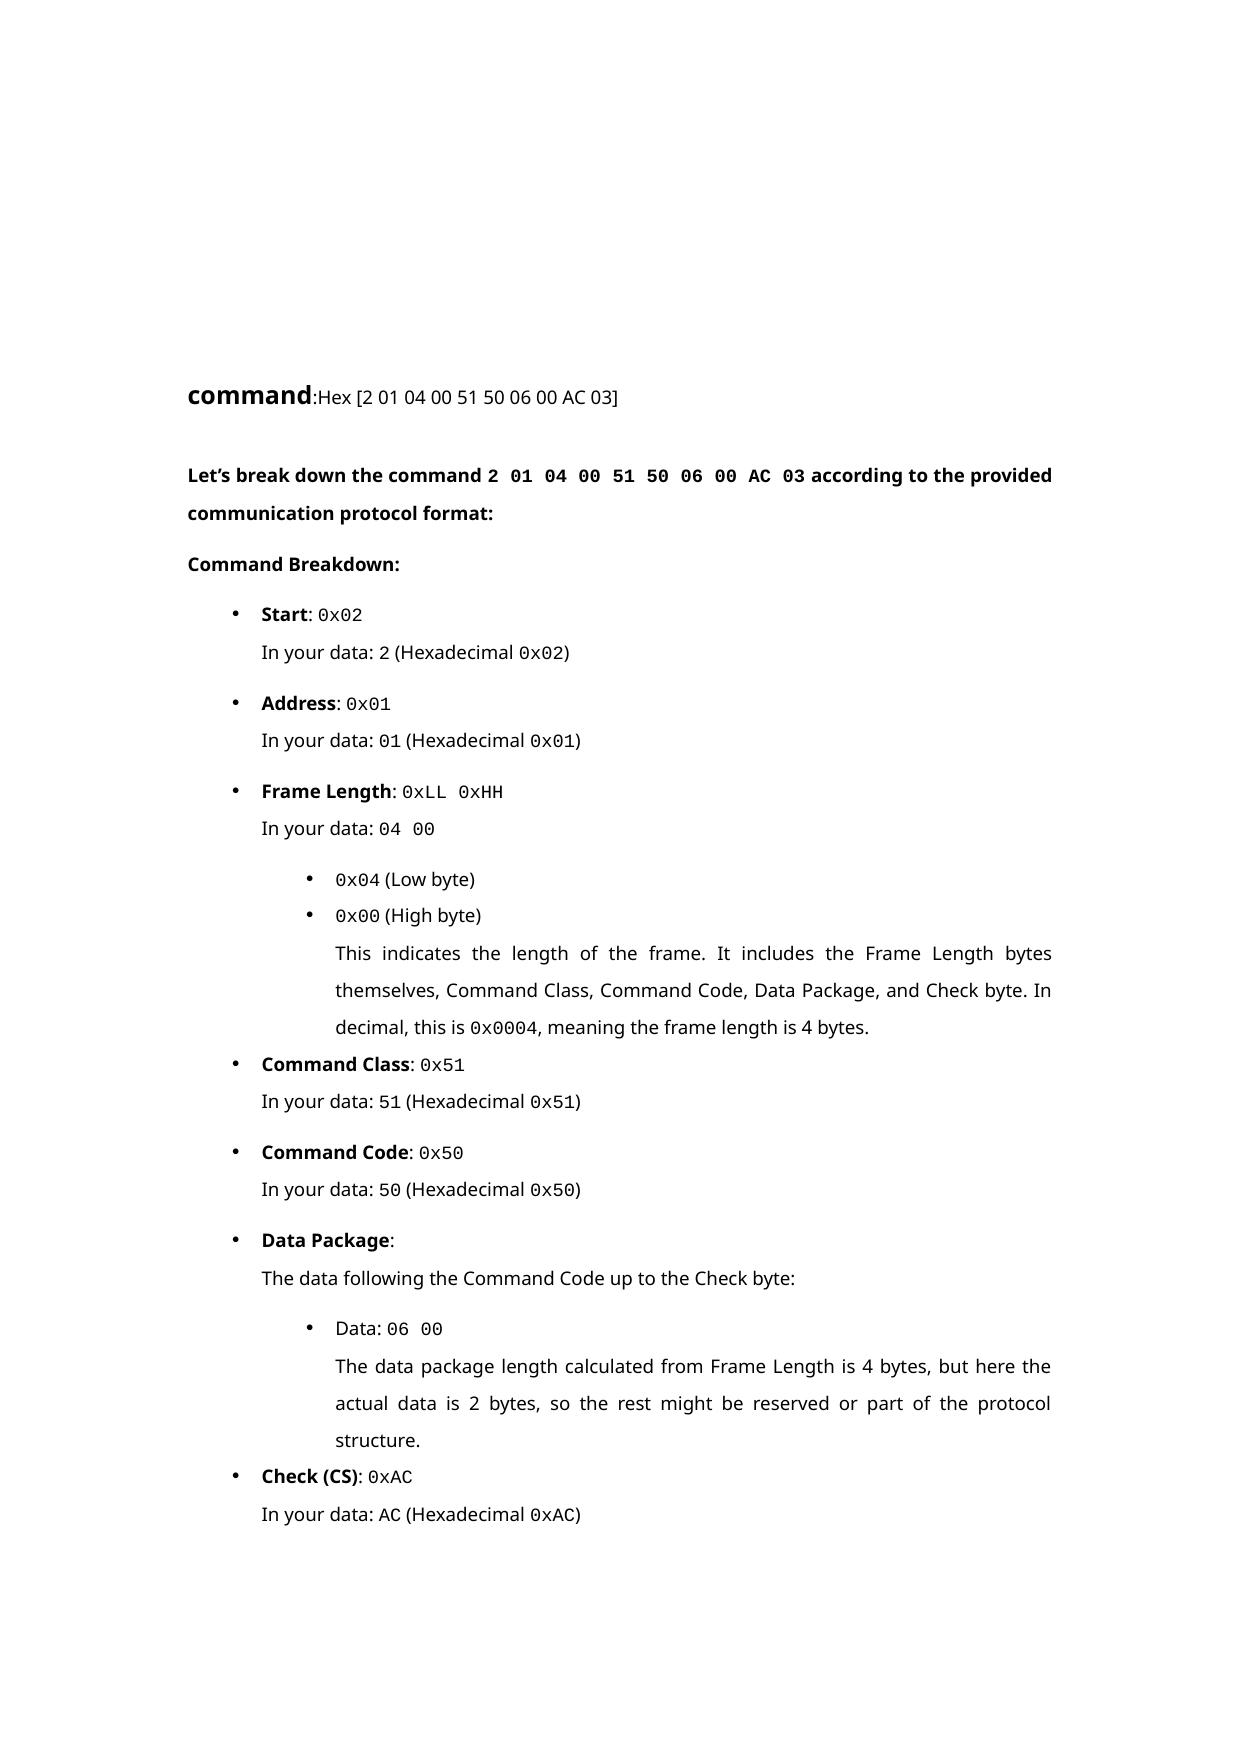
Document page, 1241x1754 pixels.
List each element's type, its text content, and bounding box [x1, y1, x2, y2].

text Command Breakdown: [187, 548, 1053, 580]
list Check (CS): 0xAC In your data: AC (Hexadecimal 0xAC) [232, 1460, 1053, 1530]
text Let’s break down the command 2 01 04 00 51 50 06 00 AC 03 according to the provided communication protocol format: [187, 459, 1053, 529]
list 0x00 (High byte) This indicates the length of the frame. It includes the Frame Length bytes themselves, Command Class, Command Code, Data Package, and Check byte. In decimal, this is 0x0004, meaning the frame length is 4 bytes. [306, 899, 1053, 1044]
list 0x04 (Low byte) [306, 863, 1053, 896]
text command:Hex [2 01 04 00 51 50 06 00 AC 03] [187, 362, 1053, 427]
list Command Class: 0x51 In your data: 51 (Hexadecimal 0x51) [232, 1048, 1053, 1117]
list Frame Length: 0xLL 0xHH In your data: 04 00 [232, 775, 1053, 845]
list Address: 0x01 In your data: 01 (Hexadecimal 0x01) [232, 687, 1053, 756]
list Start: 0x02 In your data: 2 (Hexadecimal 0x02) [232, 598, 1053, 668]
list Data: 06 00 The data package length calculated from Frame Length is 4 bytes, but here the actual data is 2 bytes, so the rest might be reserved or part of the protocol structure. [306, 1312, 1053, 1457]
list Command Code: 0x50 In your data: 50 (Hexadecimal 0x50) [232, 1136, 1053, 1206]
list Data Package: The data following the Command Code up to the Check byte: [232, 1224, 1053, 1294]
